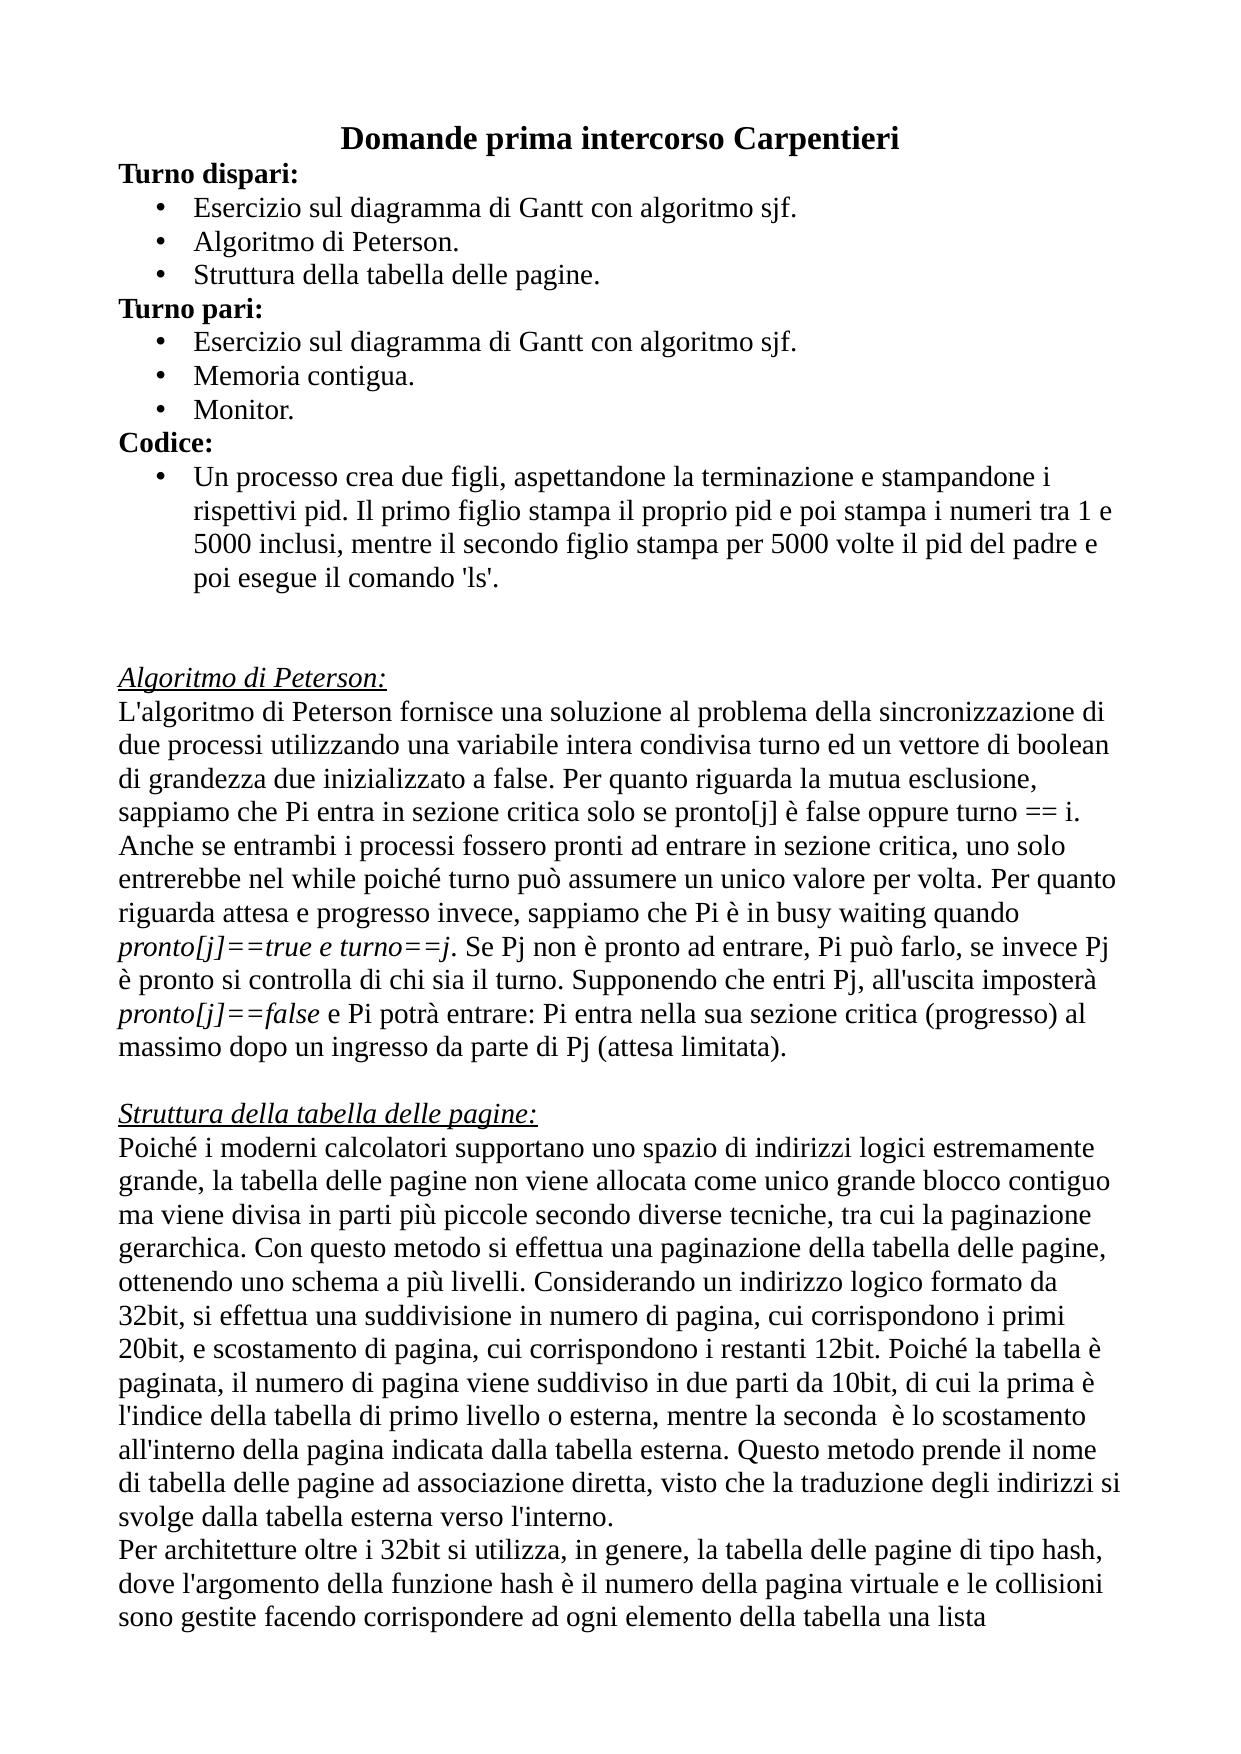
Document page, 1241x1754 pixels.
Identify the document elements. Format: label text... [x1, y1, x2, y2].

text Domande prima intercorso Carpentieri [118, 118, 1122, 156]
text L'algoritmo di Peterson fornisce una soluzione al problema della sincronizzazione di due processi utilizzando una variabile intera condivisa turno ed un vettore di boolean di grandezza due inizializzato a false. Per quanto riguarda la mutua esclusione, sappiamo che Pi entra in sezione critica solo se pronto[j] è false oppure turno == i. Anche se entrambi i processi fossero pronti ad entrare in sezione critica, uno solo entrerebbe nel while poiché turno può assumere un unico valore per volta. Per quanto riguarda attesa e progresso invece, sappiamo che Pi è in busy waiting quando pronto[j]==true e turno==j. Se Pj non è pronto ad entrare, Pi può farlo, se invece Pj è pronto si controlla di chi sia il turno. Supponendo che entri Pj, all'uscita imposterà pronto[j]==false e Pi potrà entrare: Pi entra nella sua sezione critica (progresso) al massimo dopo un ingresso da parte di Pj (attesa limitata). [118, 694, 1122, 1063]
text Struttura della tabella delle pagine: [118, 1096, 1122, 1130]
list Esercizio sul diagramma di Gantt con algoritmo sjf. [156, 324, 1122, 358]
list Esercizio sul diagramma di Gantt con algoritmo sjf. [156, 190, 1122, 224]
text Turno dispari: [118, 156, 1122, 190]
list Monitor. [156, 392, 1122, 425]
list Struttura della tabella delle pagine. [156, 257, 1122, 291]
list Algoritmo di Peterson. [156, 224, 1122, 257]
text Codice: [118, 425, 1122, 459]
text Algoritmo di Peterson: [118, 660, 1122, 694]
text Per architetture oltre i 32bit si utilizza, in genere, la tabella delle pagine di tipo hash, dove l'argomento della funzione hash è il numero della pagina virtuale e le collisioni sono gestite facendo corrispondere ad ogni elemento della tabella una lista [118, 1532, 1122, 1633]
list Memoria contigua. [156, 358, 1122, 392]
list Un processo crea due figli, aspettandone la terminazione e stampandone i rispettivi pid. Il primo figlio stampa il proprio pid e poi stampa i numeri tra 1 e 5000 inclusi, mentre il secondo figlio stampa per 5000 volte il pid del padre e poi esegue il comando 'ls'. [156, 459, 1122, 593]
text Turno pari: [118, 291, 1122, 324]
text Poiché i moderni calcolatori supportano uno spazio di indirizzi logici estremamente grande, la tabella delle pagine non viene allocata come unico grande blocco contiguo ma viene divisa in parti più piccole secondo diverse tecniche, tra cui la paginazione gerarchica. Con questo metodo si effettua una paginazione della tabella delle pagine, ottenendo uno schema a più livelli. Considerando un indirizzo logico formato da 32bit, si effettua una suddivisione in numero di pagina, cui corrispondono i primi 20bit, e scostamento di pagina, cui corrispondono i restanti 12bit. Poiché la tabella è paginata, il numero di pagina viene suddiviso in due parti da 10bit, di cui la prima è l'indice della tabella di primo livello o esterna, mentre la seconda è lo scostamento all'interno della pagina indicata dalla tabella esterna. Questo metodo prende il nome di tabella delle pagine ad associazione diretta, visto che la traduzione degli indirizzi si svolge dalla tabella esterna verso l'interno. [118, 1130, 1122, 1532]
